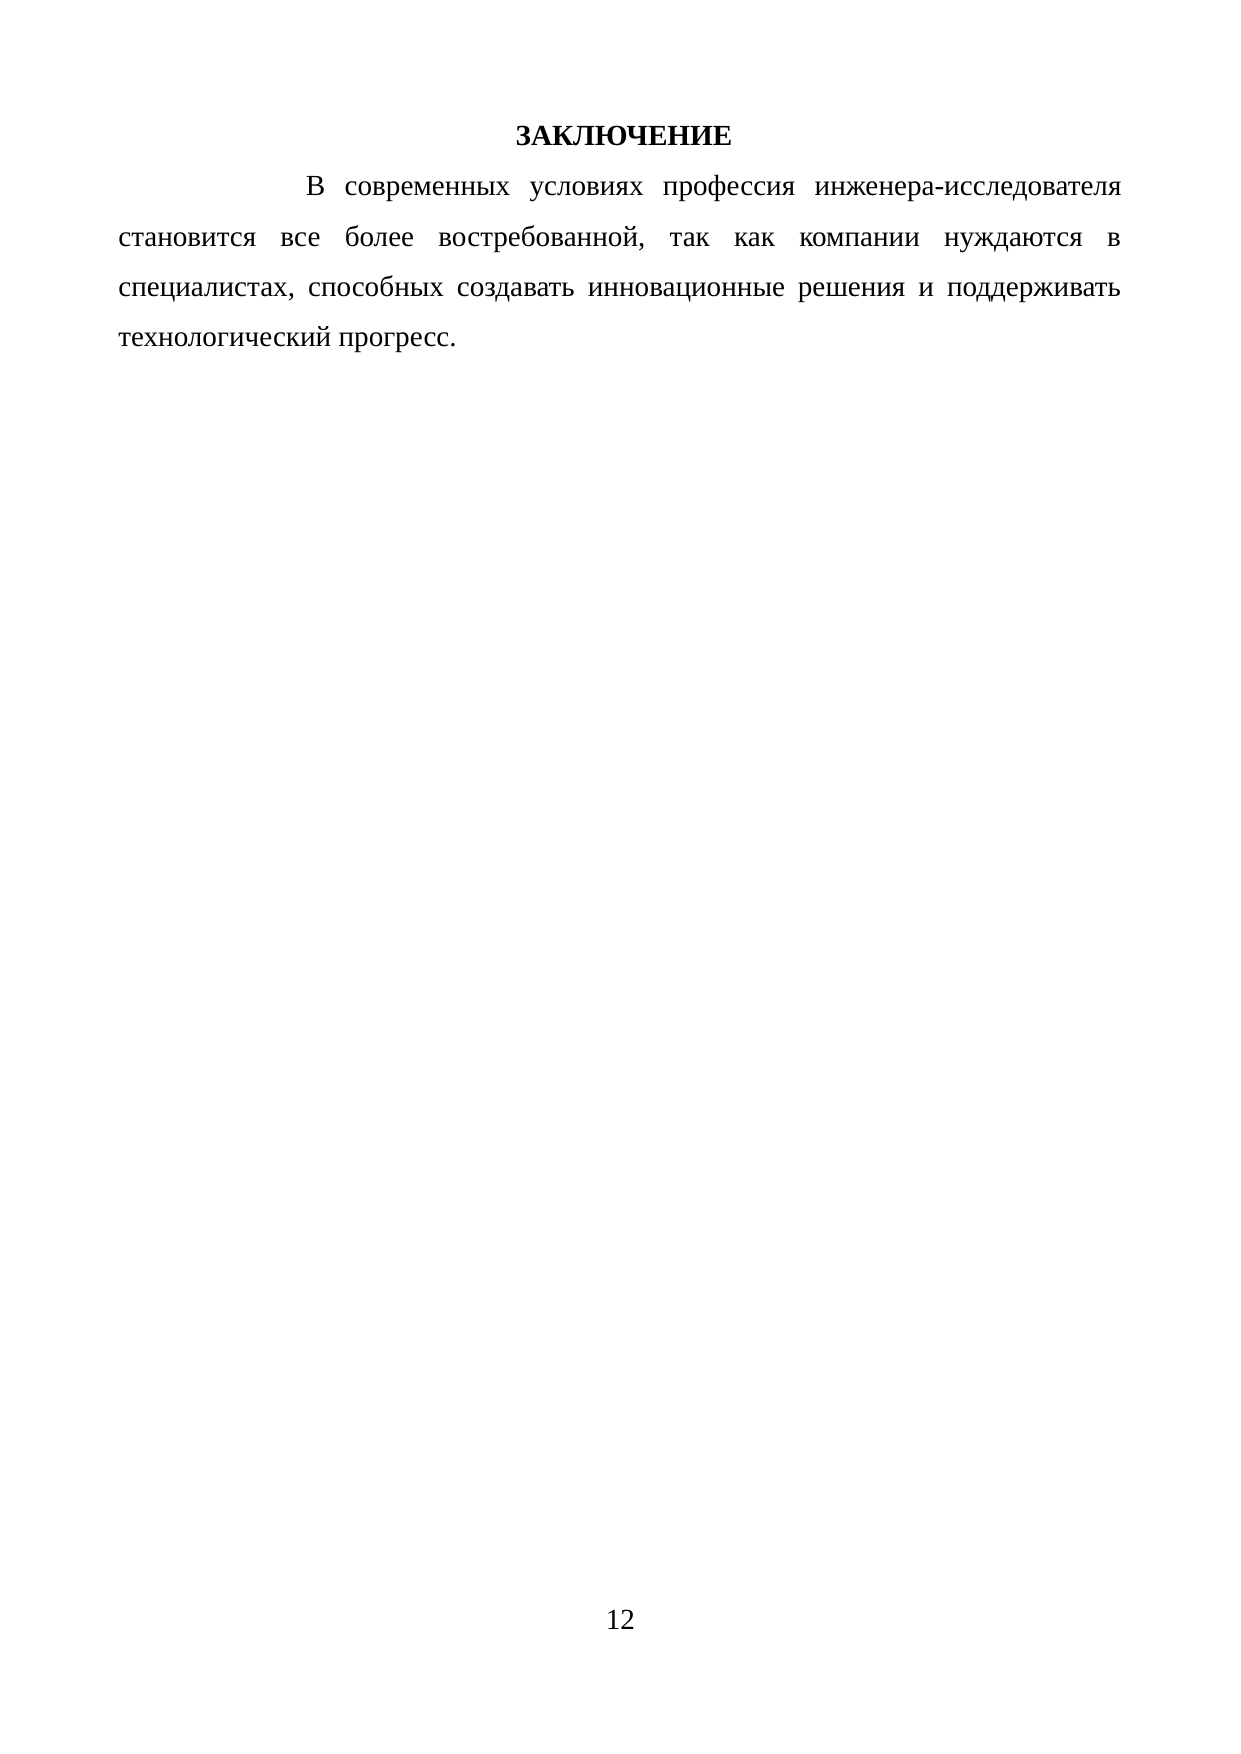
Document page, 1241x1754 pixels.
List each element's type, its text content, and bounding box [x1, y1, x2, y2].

subtitle ЗАКЛЮЧЕНИЕ [118, 118, 1122, 152]
text В современных условиях профессия инженера-исследователя становится все более востребованной, так как компании нуждаются в специалистах, способных создавать инновационные решения и поддерживать технологический прогресс. [118, 168, 1122, 353]
